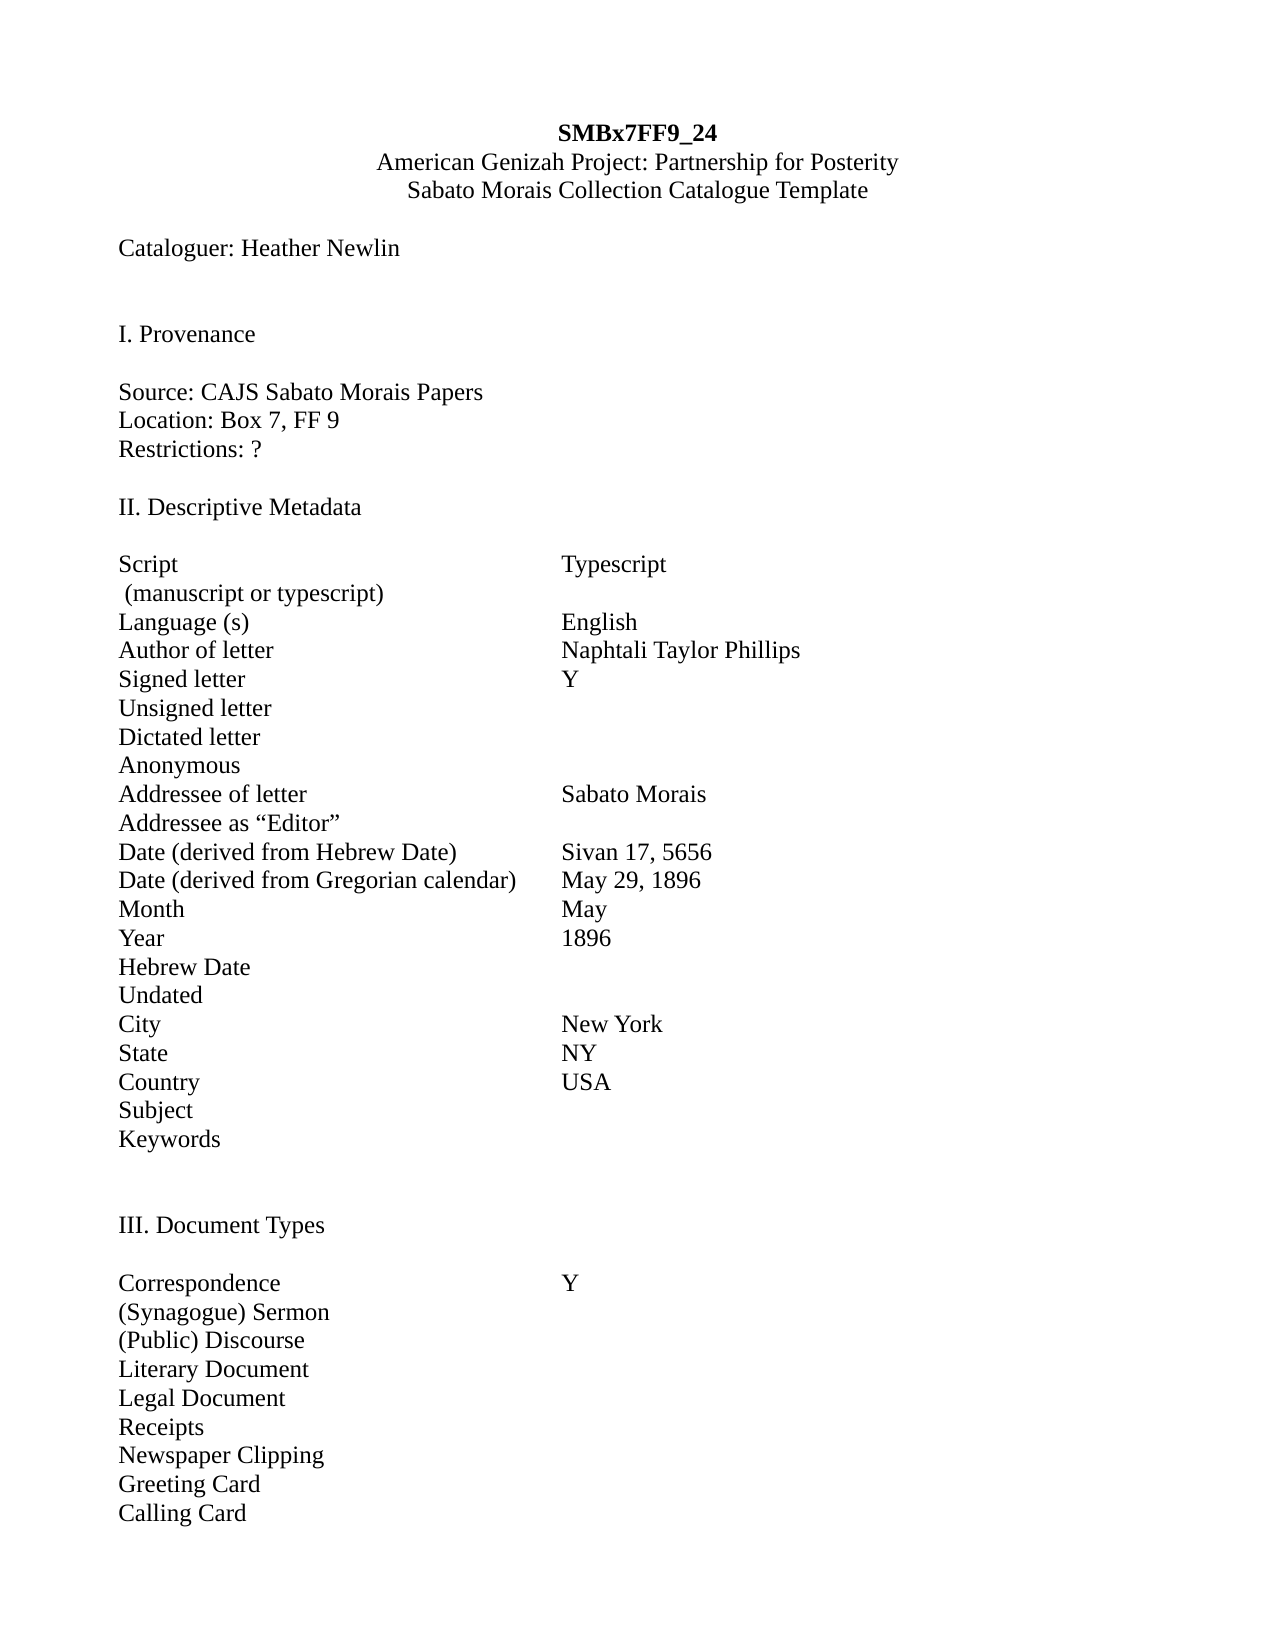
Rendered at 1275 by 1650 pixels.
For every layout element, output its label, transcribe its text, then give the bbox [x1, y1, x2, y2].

text Sabato Morais Collection Catalogue Template [118, 176, 1157, 204]
text Correspondence Y [118, 1268, 1157, 1297]
text Newspaper Clipping [118, 1441, 1157, 1469]
text Country USA [118, 1067, 1157, 1096]
text Language (s) English [118, 607, 1157, 636]
text (Public) Discourse [118, 1326, 1157, 1354]
text Legal Document [118, 1383, 1157, 1412]
text Addressee as “Editor” [118, 808, 1157, 837]
text Calling Card [118, 1498, 1157, 1527]
text Literary Document [118, 1354, 1157, 1383]
text City New York [118, 1009, 1157, 1038]
text I. Provenance [118, 319, 1157, 348]
text Cataloguer: Heather Newlin [118, 233, 1157, 262]
text Restrictions: ? [118, 434, 1157, 463]
text Undated [118, 981, 1157, 1009]
text State NY [118, 1038, 1157, 1067]
text Date (derived from Hebrew Date) Sivan 17, 5656 [118, 837, 1157, 866]
text Receipts [118, 1412, 1157, 1441]
text Keywords [118, 1124, 1157, 1153]
text II. Descriptive Metadata [118, 492, 1157, 521]
text Subject [118, 1096, 1157, 1124]
text American Genizah Project: Partnership for Posterity [118, 147, 1157, 176]
text Greeting Card [118, 1469, 1157, 1498]
text Author of letter Naphtali Taylor Phillips [118, 636, 1157, 664]
text III. Document Types [118, 1211, 1157, 1239]
text (Synagogue) Sermon [118, 1297, 1157, 1326]
text SMBx7FF9_24 [118, 118, 1157, 147]
text Month May [118, 894, 1157, 923]
text Hebrew Date [118, 952, 1157, 981]
text (manuscript or typescript) [118, 578, 1157, 607]
text Year 1896 [118, 923, 1157, 952]
text Signed letter Y [118, 664, 1157, 693]
text Unsigned letter [118, 693, 1157, 722]
text Script Typescript [118, 549, 1157, 578]
text Location: Box 7, FF 9 [118, 406, 1157, 434]
text Source: CAJS Sabato Morais Papers [118, 377, 1157, 406]
text Addressee of letter Sabato Morais [118, 779, 1157, 808]
text Dictated letter [118, 722, 1157, 751]
text Date (derived from Gregorian calendar) May 29, 1896 [118, 866, 1157, 894]
text Anonymous [118, 751, 1157, 779]
